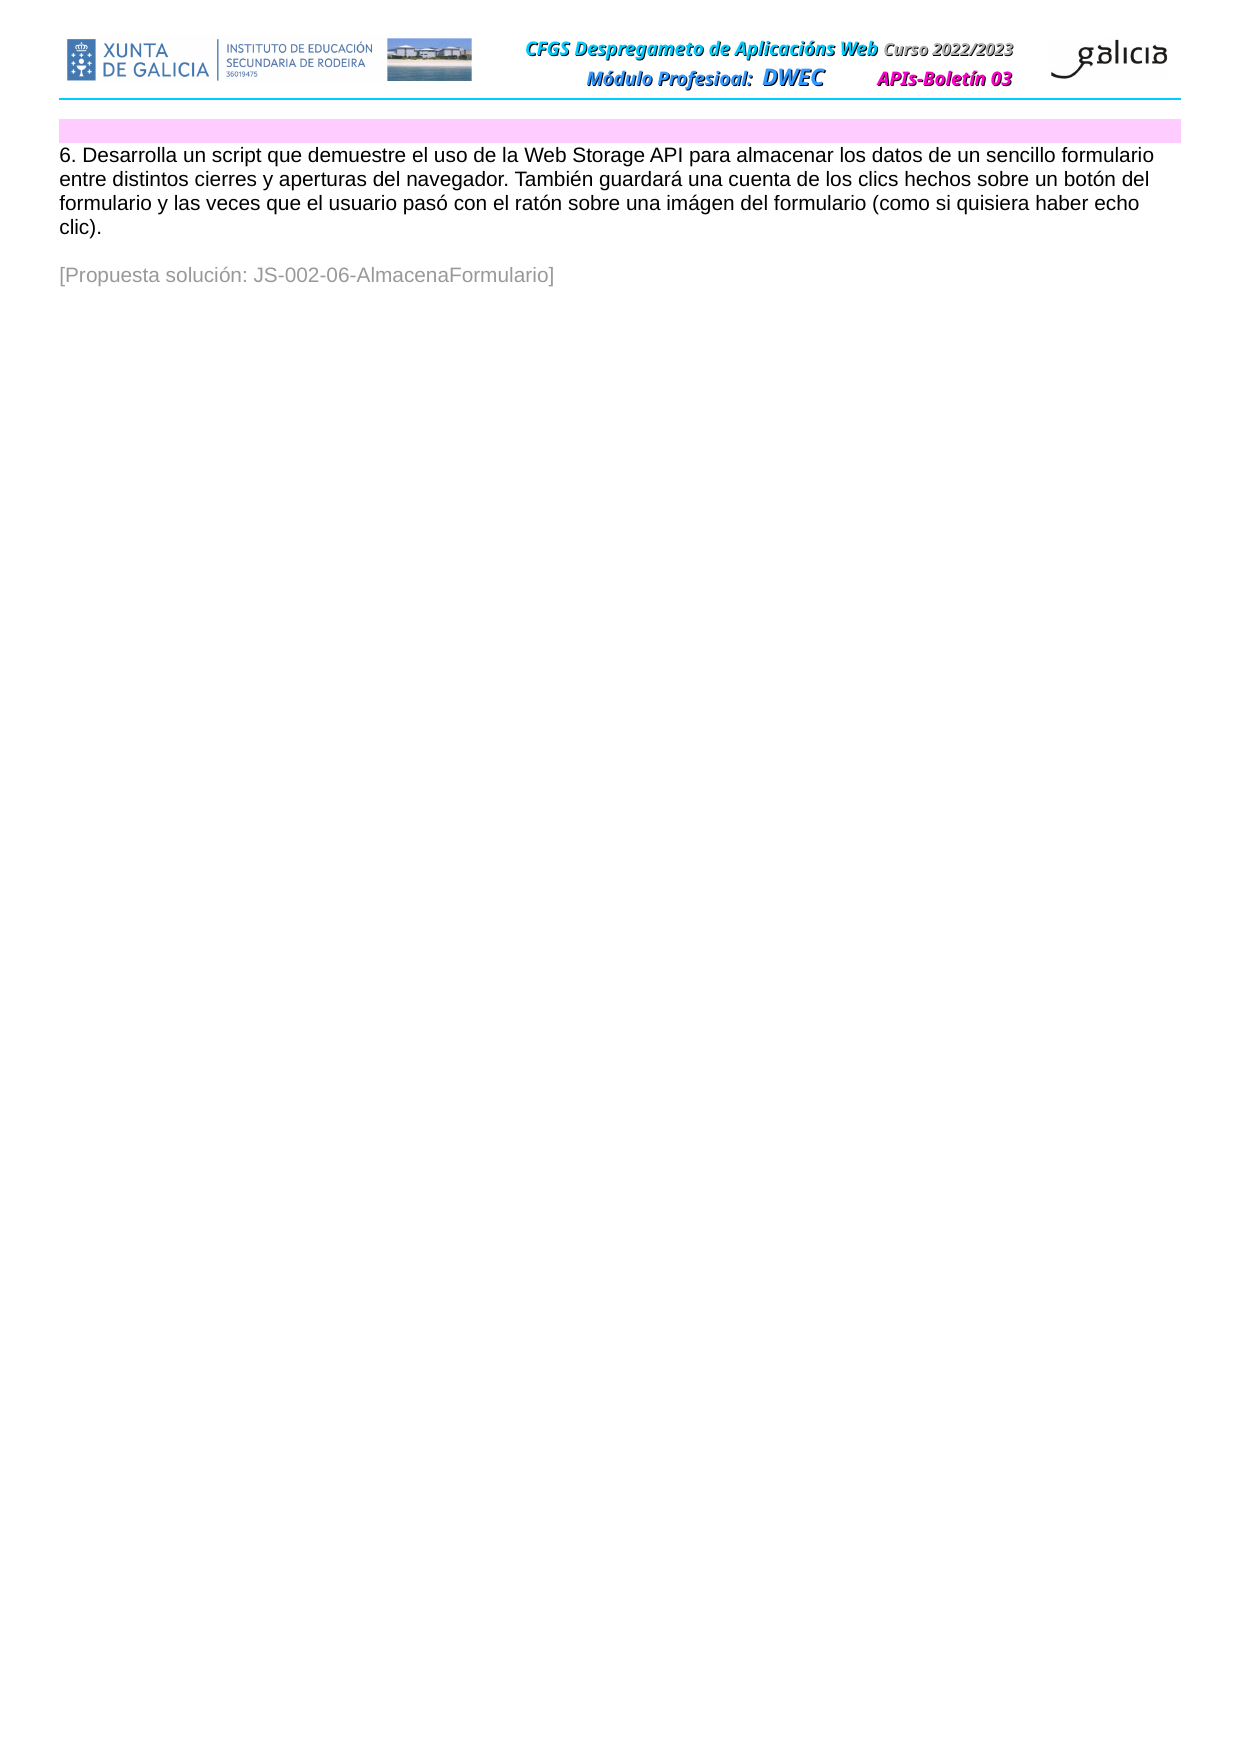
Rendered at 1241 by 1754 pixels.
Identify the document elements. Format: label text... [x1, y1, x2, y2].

text [Propuesta solución: JS-002-06-AlmacenaFormulario] [59, 263, 1181, 287]
picture [1051, 37, 1172, 82]
picture [64, 35, 473, 82]
text 6. Desarrolla un script que demuestre el uso de la Web Storage API para almacenar los datos de un sencillo formulario entre distintos cierres y aperturas del navegador. También guardará una cuenta de los clics hechos sobre un botón del formulario y las veces que el usuario pasó con el ratón sobre una imágen del formulario (como si quisiera haber echo clic). [59, 143, 1181, 239]
